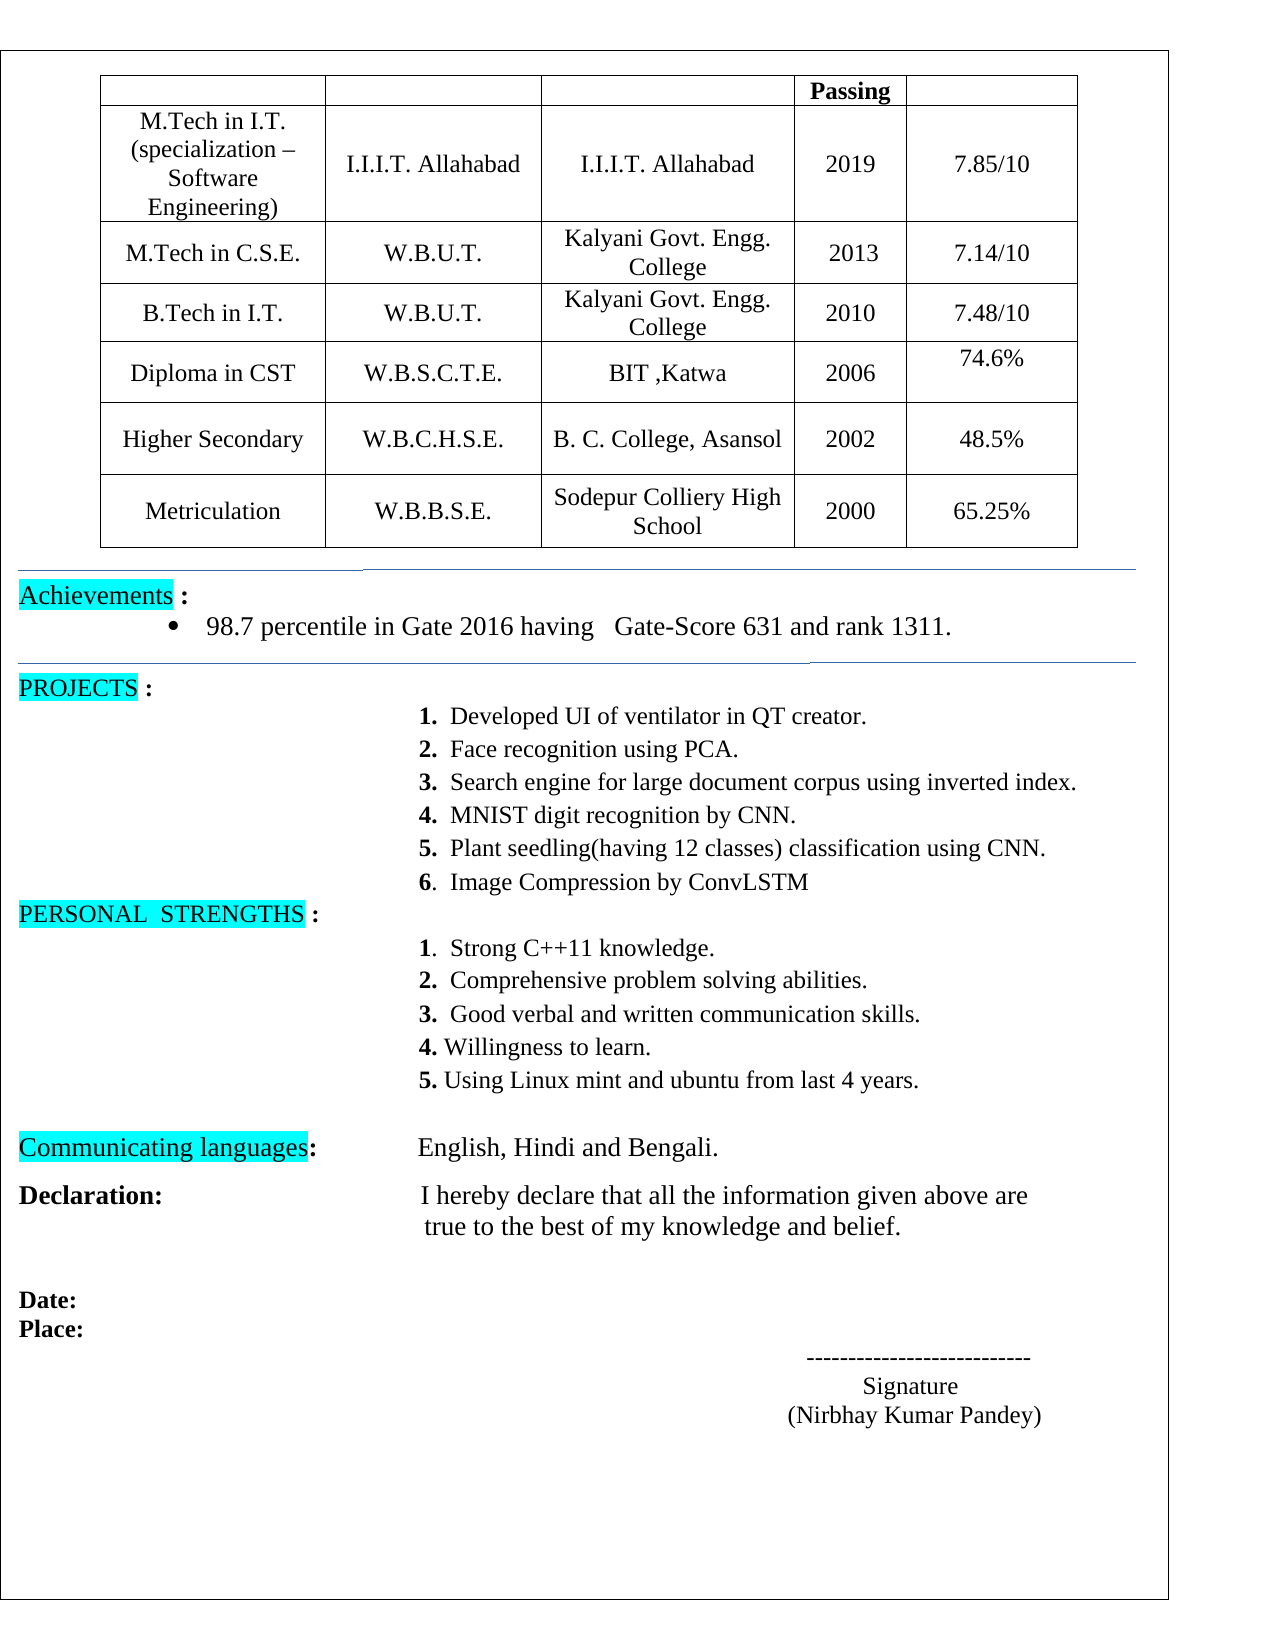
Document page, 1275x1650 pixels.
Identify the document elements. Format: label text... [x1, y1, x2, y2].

table_cell B.Tech in I.T. [101, 284, 325, 341]
table_cell 2019 [795, 106, 906, 221]
text 1. Strong C++11 knowledge. [19, 933, 1087, 961]
table_header Passing [795, 76, 906, 105]
table_cell Sodepur Colliery High School [542, 475, 794, 547]
table_cell 2010 [795, 284, 906, 341]
text Place: [19, 1314, 1087, 1342]
text PROJECTS : [19, 673, 1087, 701]
text 2. Comprehensive problem solving abilities. [131, 966, 1087, 994]
table_cell 7.14/10 [907, 222, 1077, 283]
table_cell 2000 [795, 475, 906, 547]
table_cell M.Tech in C.S.E. [101, 222, 325, 283]
text Achievements : [18, 579, 1087, 610]
text 5. Using Linux mint and ubuntu from last 4 years. [169, 1065, 1087, 1093]
text 1. Developed UI of ventilator in QT creator. [169, 701, 1087, 730]
table_cell BIT ,Katwa [542, 342, 794, 402]
table_cell 7.85/10 [907, 106, 1077, 221]
text (Nirbhay Kumar Pandey) [131, 1400, 1087, 1429]
text 5. Plant seedling(having 12 classes) classification using CNN. [131, 833, 1087, 862]
table_cell I.I.I.T. Allahabad [542, 106, 794, 221]
table_cell 2006 [795, 342, 906, 402]
table_cell 2002 [795, 403, 906, 473]
table_cell W.B.B.S.E. [326, 475, 541, 547]
table_cell W.B.S.C.T.E. [326, 342, 541, 402]
text true to the best of my knowledge and belief. [19, 1210, 1087, 1241]
table_cell W.B.U.T. [326, 222, 541, 283]
table_cell Metriculation [101, 475, 325, 547]
table_cell 2013 [795, 222, 906, 283]
text Communicating languages: English, Hindi and Bengali. [19, 1131, 1087, 1162]
text Declaration: I hereby declare that all the information given above are [19, 1179, 1087, 1210]
text Date: [19, 1285, 1087, 1314]
table_cell 74.6% [907, 342, 1077, 402]
table_cell Diploma in CST [101, 342, 325, 402]
text Signature [131, 1371, 1087, 1400]
table_cell B. C. College, Asansol [542, 403, 794, 473]
table_header [326, 76, 541, 105]
table_cell W.B.C.H.S.E. [326, 403, 541, 473]
text 4. Willingness to learn. [169, 1032, 1087, 1060]
list 98.7 percentile in Gate 2016 having Gate-Score 631 and rank 1311. [169, 610, 1087, 642]
table_cell 65.25% [907, 475, 1077, 547]
text 3. Good verbal and written communication skills. [169, 999, 1087, 1027]
text 6. Image Compression by ConvLSTM [131, 867, 1087, 895]
text 2. Face recognition using PCA. [169, 734, 1087, 763]
table_cell I.I.I.T. Allahabad [326, 106, 541, 221]
table_cell W.B.U.T. [326, 284, 541, 341]
table_cell Higher Secondary [101, 403, 325, 473]
table_cell Kalyani Govt. Engg. College [542, 284, 794, 341]
table_cell 7.48/10 [907, 284, 1077, 341]
table_cell 48.5% [907, 403, 1077, 473]
table_header [907, 76, 1077, 105]
text 4. MNIST digit recognition by CNN. [131, 801, 1087, 829]
text Personal STRENGTHS : [19, 899, 1087, 928]
text 3. Search engine for large document corpus using inverted index. [169, 767, 1087, 796]
table_cell M.Tech in I.T. (specialization – Software Engineering) [101, 106, 325, 221]
table_header [101, 76, 325, 105]
table_header [542, 76, 794, 105]
table_cell Kalyani Govt. Engg. College [542, 222, 794, 283]
text --------------------------- [731, 1342, 1087, 1371]
